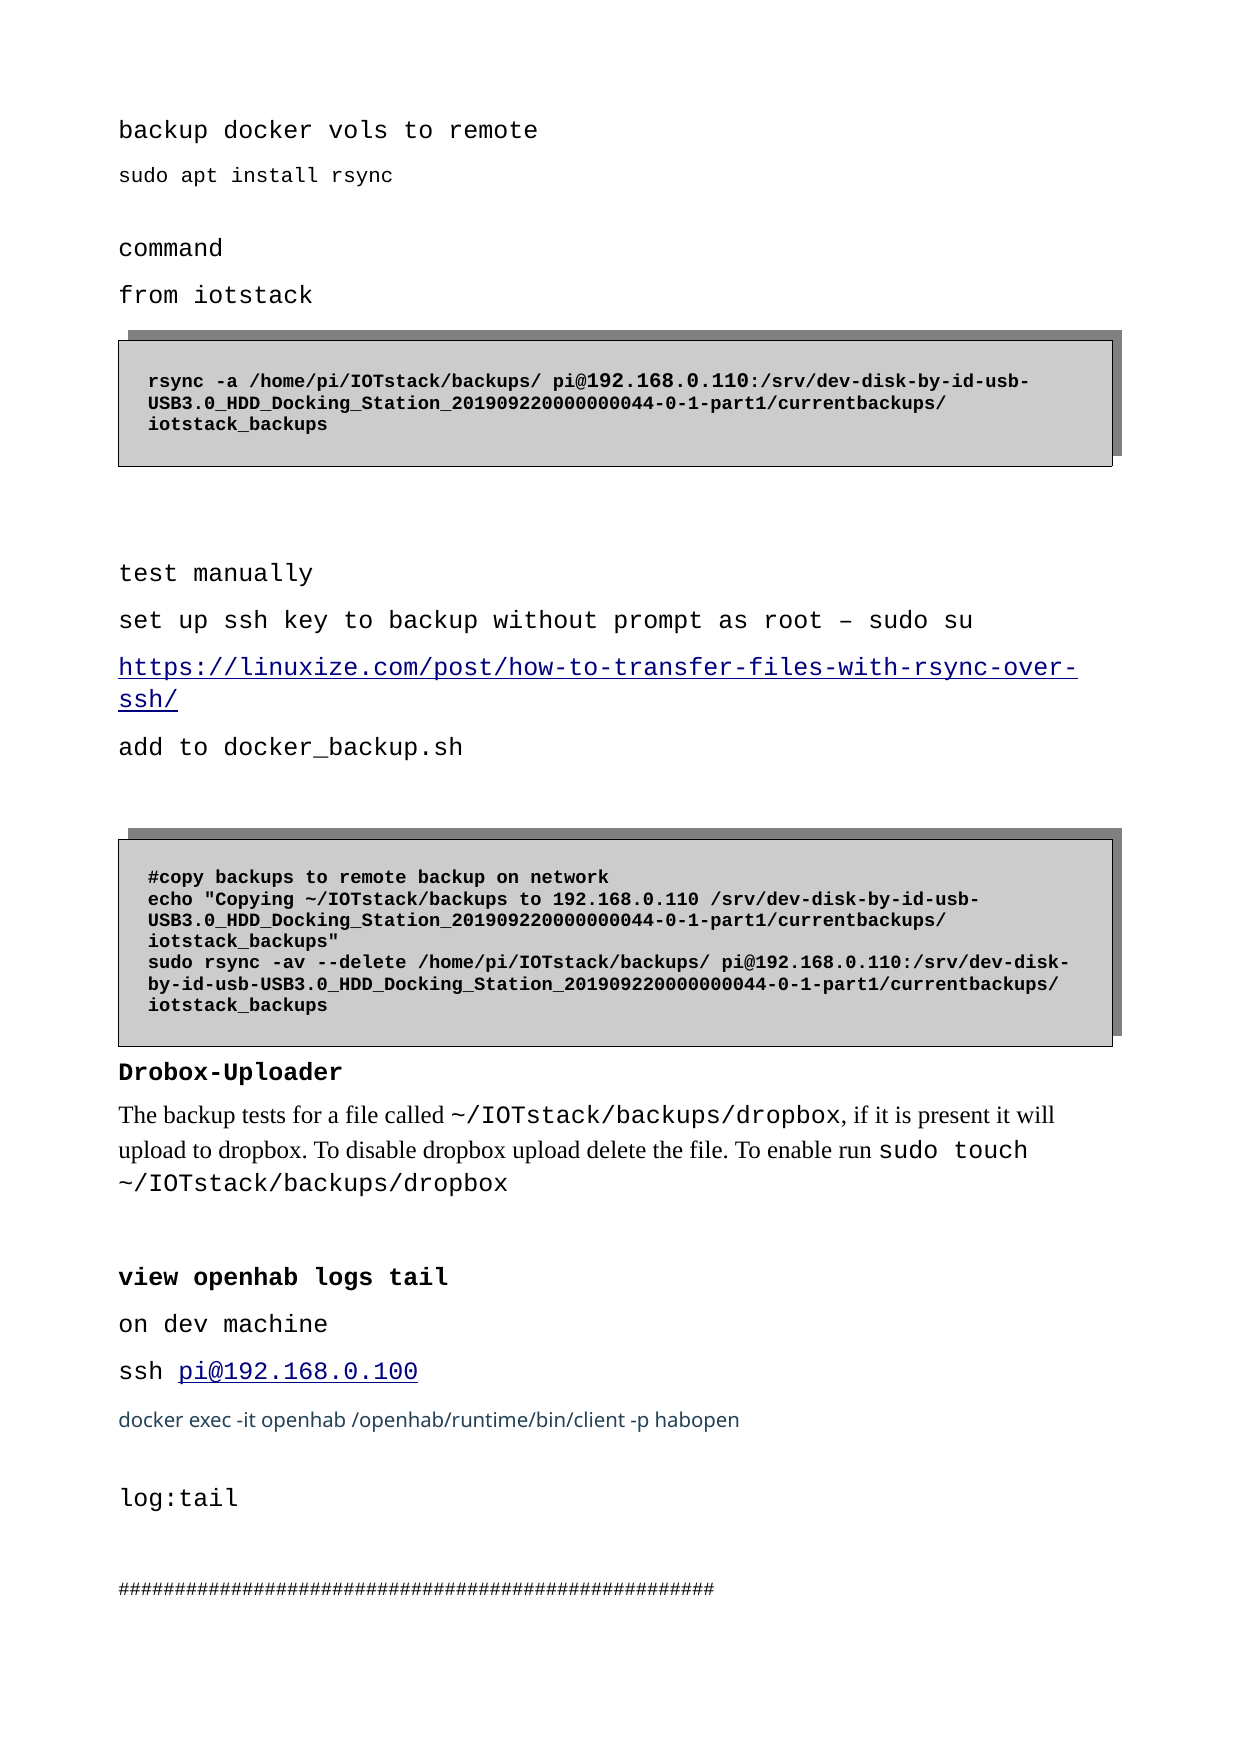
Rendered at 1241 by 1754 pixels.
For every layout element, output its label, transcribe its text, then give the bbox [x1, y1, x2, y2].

text add to docker_backup.sh [118, 734, 1122, 762]
text view openhab logs tail [118, 1264, 1122, 1293]
text command [118, 236, 1122, 264]
text docker exec -it openhab /openhab/runtime/bin/client -p habopen [118, 1406, 1122, 1466]
text sudo apt install rsync [118, 165, 1122, 189]
text from iotstack [118, 283, 1122, 311]
text test manually [118, 560, 1122, 589]
text sudo rsync -av --delete /home/pi/IOTstack/backups/ pi@192.168.0.110:/srv/dev-disk-by-id-usb-USB3.0_HDD_Docking_Station_201909220000000044-0-1-part1/currentbackups/iotstack_backups [119, 924, 1112, 1046]
text log:tail [118, 1485, 1122, 1513]
text ##################################################### [118, 1579, 1122, 1601]
text The backup tests for a file called ~/IOTstack/backups/dropbox, if it is present it will upload to dropbox. To disable dropbox upload delete the file. To enable run sudo touch ~/IOTstack/backups/dropbox [118, 1100, 1122, 1198]
text on dev machine [118, 1311, 1122, 1340]
text echo "Copying ~/IOTstack/backups to 192.168.0.110 /srv/dev-disk-by-id-usb-USB3.0_HDD_Docking_Station_201909220000000044-0-1-part1/currentbackups/iotstack_backups" [119, 860, 1112, 924]
subtitle Drobox-Uploader [118, 1059, 1122, 1087]
text backup docker vols to remote [118, 118, 1122, 146]
text https://linuxize.com/post/how-to-transfer-files-with-rsync-over-ssh/ [118, 654, 1122, 715]
text ssh pi@192.168.0.100 [118, 1358, 1122, 1387]
text set up ssh key to backup without prompt as root – sudo su [118, 607, 1122, 636]
text rsync -a /home/pi/IOTstack/backups/ pi@192.168.0.110:/srv/dev-disk-by-id-usb-USB3.0_HDD_Docking_Station_201909220000000044-0-1-part1/currentbackups/iotstack_backups [119, 341, 1112, 466]
text #copy backups to remote backup on network [119, 840, 1112, 860]
